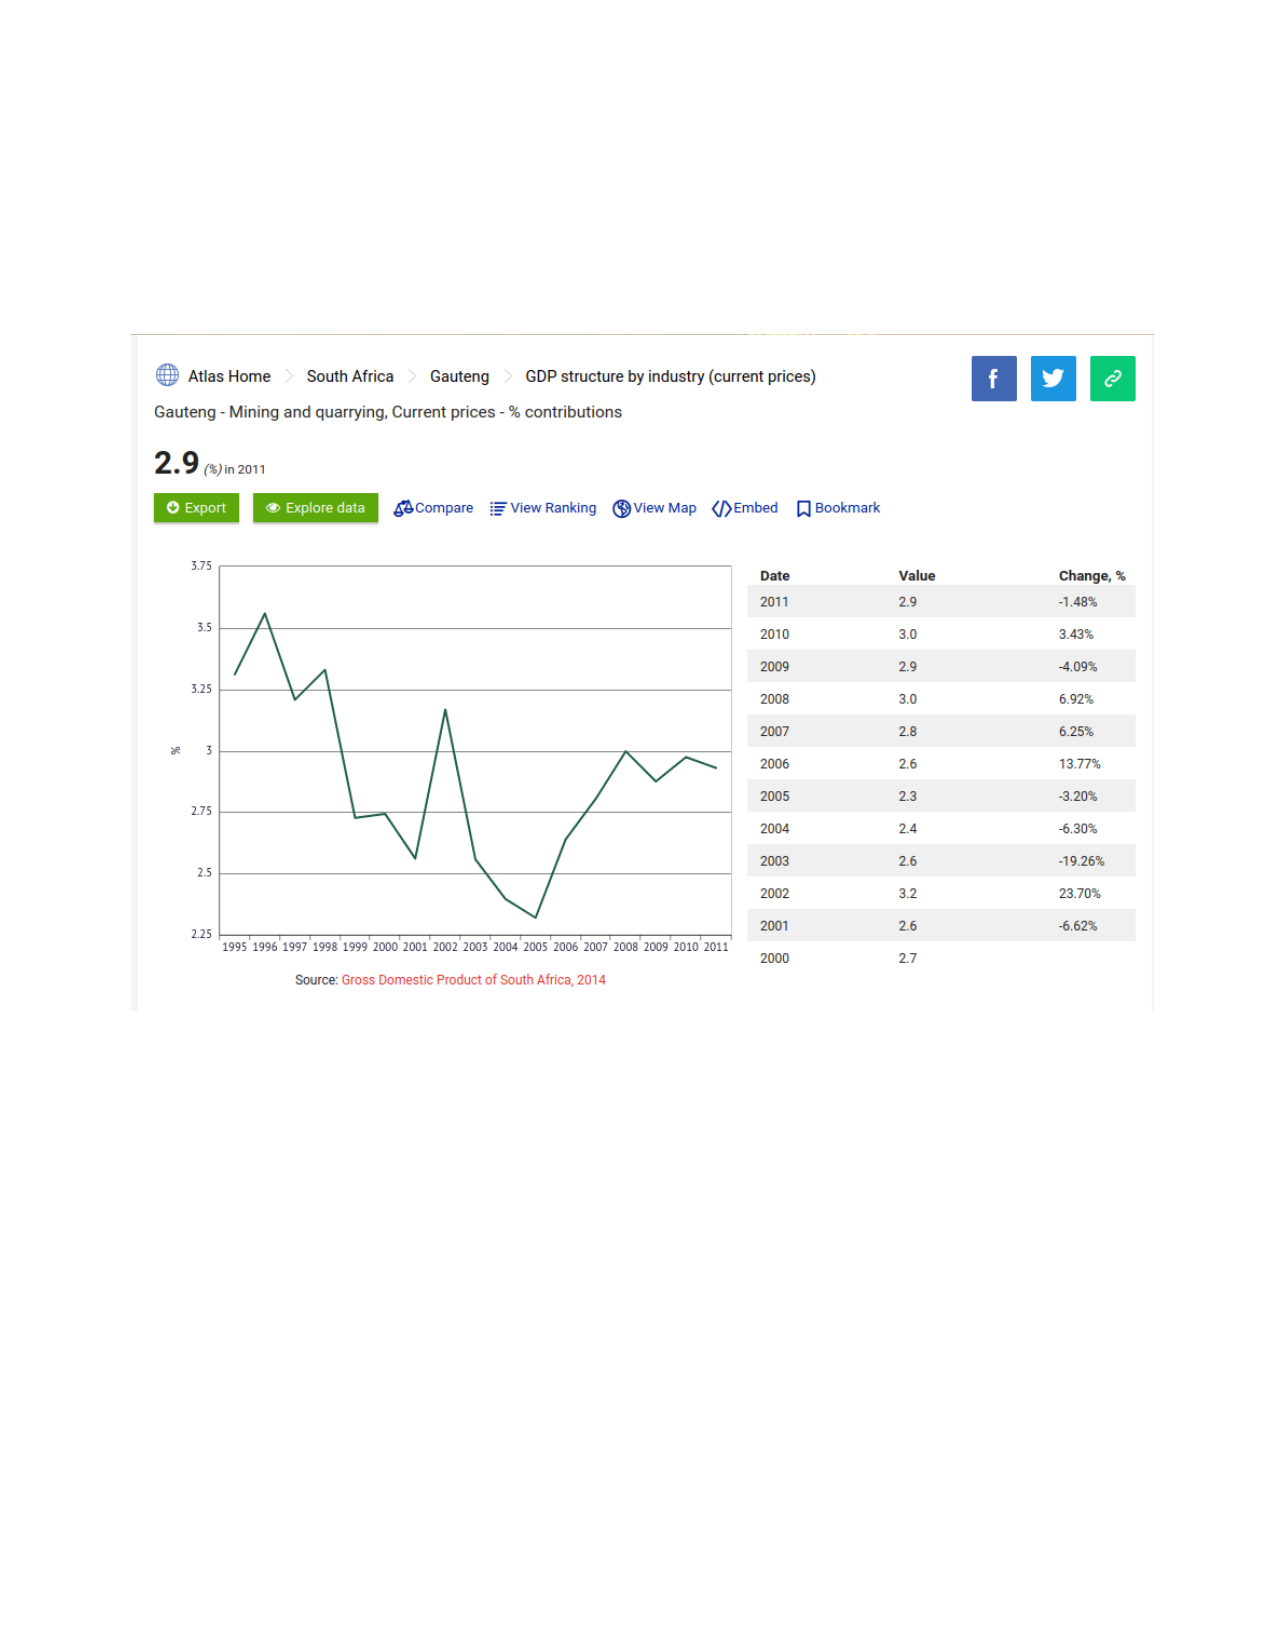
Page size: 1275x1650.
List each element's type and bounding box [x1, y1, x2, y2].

picture [131, 334, 1155, 1011]
